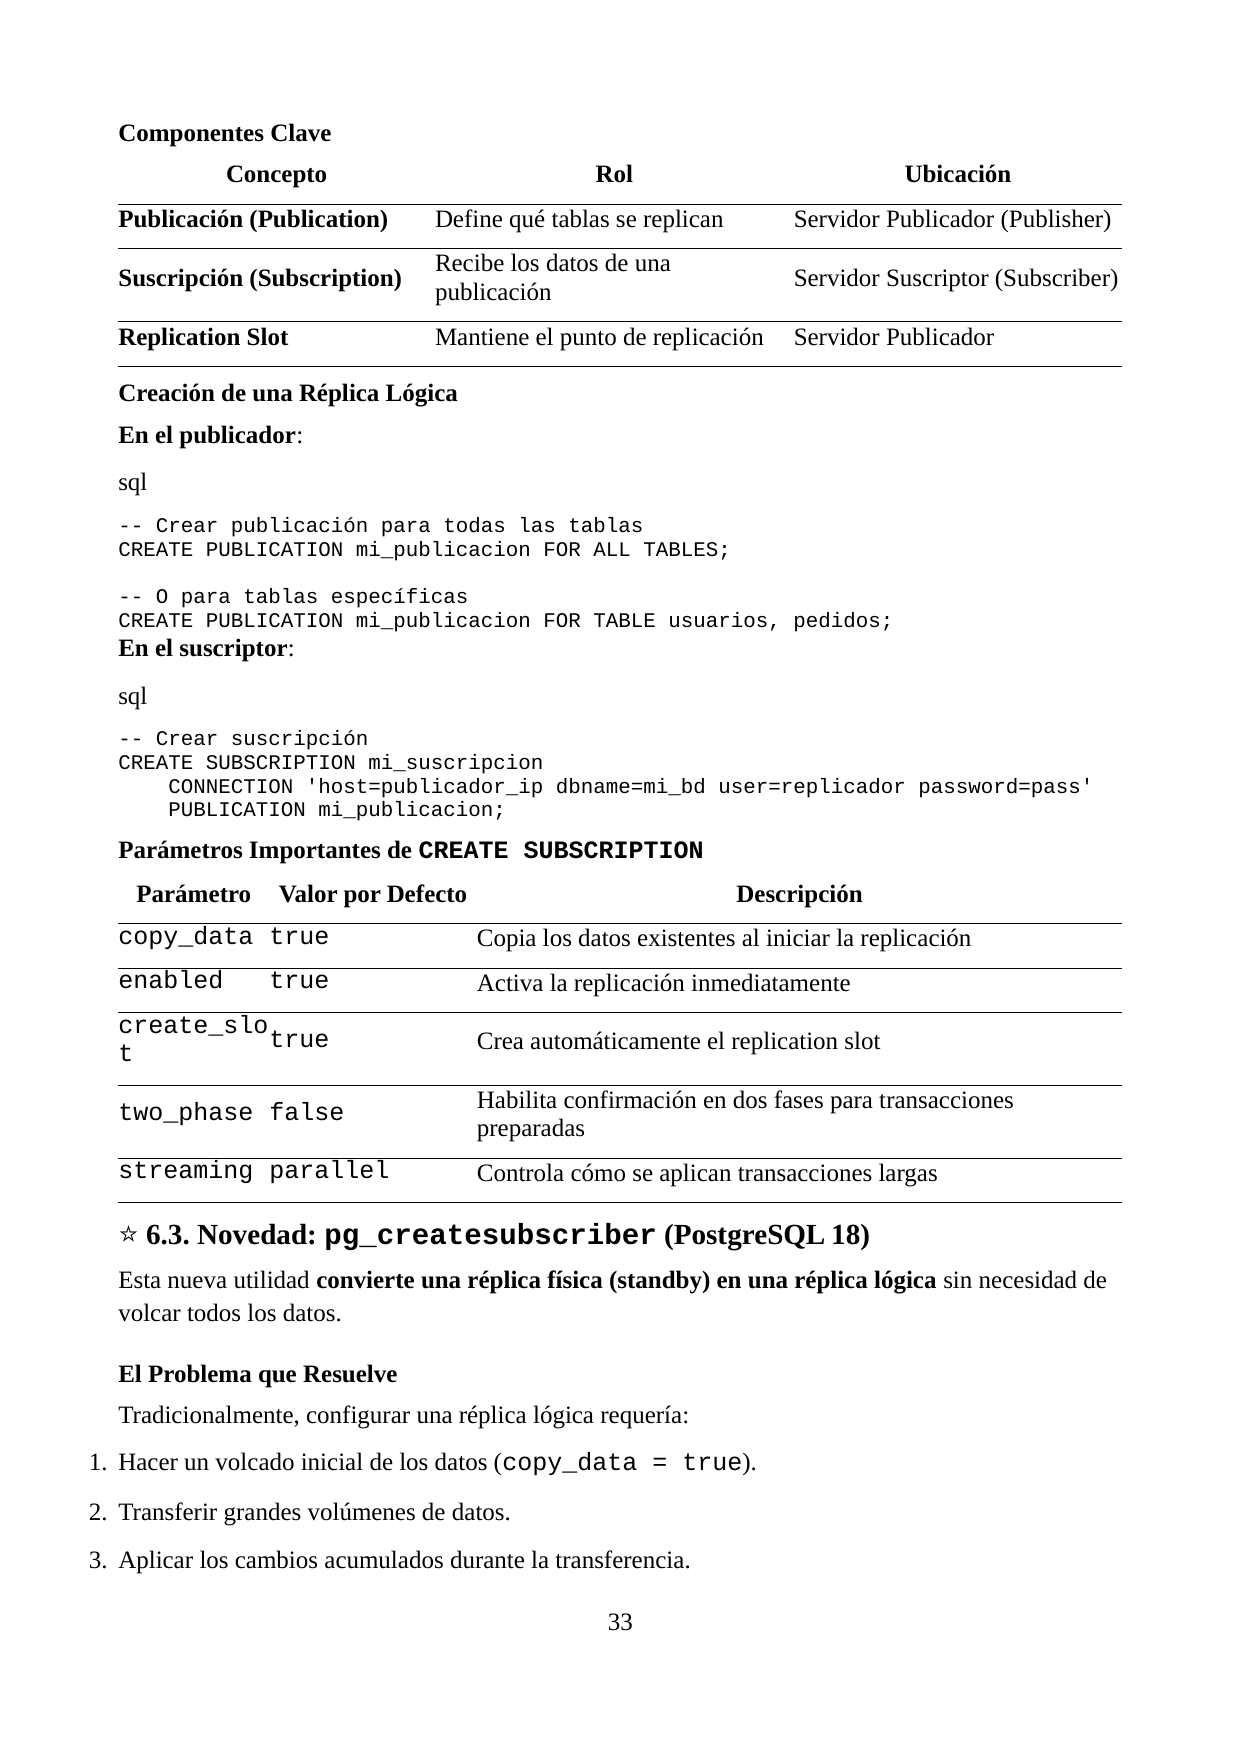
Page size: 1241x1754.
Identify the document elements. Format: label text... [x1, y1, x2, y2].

table_cell Suscripción (Subscription) [118, 249, 435, 321]
text sql [118, 681, 1122, 709]
table_header Parámetro [118, 879, 269, 923]
table_cell Crea automáticamente el replication slot [477, 1013, 1122, 1084]
subtitle El Problema que Resuelve [118, 1359, 1122, 1387]
table_header Valor por Defecto [269, 879, 477, 923]
subtitle ⭐ 6.3. Novedad: pg_createsubscriber (PostgreSQL 18) [118, 1217, 1122, 1253]
text sql [118, 467, 1122, 496]
list Hacer un volcado inicial de los datos (copy_data = true). [118, 1447, 1122, 1478]
table_cell Mantiene el punto de replicación [435, 322, 793, 366]
table_cell Publicación (Publication) [118, 205, 435, 248]
table_cell false [269, 1086, 477, 1158]
text Tradicionalmente, configurar una réplica lógica requería: [118, 1400, 1122, 1429]
text -- O para tablas específicas [118, 586, 1122, 609]
table_header Rol [435, 159, 793, 204]
subtitle Parámetros Importantes de CREATE SUBSCRIPTION [118, 836, 1122, 866]
text CREATE SUBSCRIPTION mi_suscripcion [118, 752, 1122, 776]
table_cell true [269, 924, 477, 968]
subtitle Creación de una Réplica Lógica [118, 378, 1122, 407]
table_cell parallel [269, 1159, 477, 1202]
table_header Descripción [477, 879, 1122, 923]
table_cell true [269, 1013, 477, 1084]
text Esta nueva utilidad convierte una réplica física (standby) en una réplica lógica sin necesidad de volcar todos los datos. [118, 1266, 1122, 1327]
table_cell Habilita confirmación en dos fases para transacciones preparadas [477, 1086, 1122, 1158]
table_cell Servidor Publicador [794, 322, 1122, 366]
text CREATE PUBLICATION mi_publicacion FOR ALL TABLES; [118, 539, 1122, 562]
table_cell Replication Slot [118, 322, 435, 366]
table_cell Define qué tablas se replican [435, 205, 793, 248]
list Aplicar los cambios acumulados durante la transferencia. [118, 1545, 1122, 1574]
text En el suscriptor: [118, 633, 1122, 662]
text CONNECTION 'host=publicador_ip dbname=mi_bd user=replicador password=pass' [118, 776, 1122, 799]
subtitle Componentes Clave [118, 118, 1122, 147]
table_cell Servidor Suscriptor (Subscriber) [794, 249, 1122, 321]
table_cell Controla cómo se aplican transacciones largas [477, 1159, 1122, 1202]
table_cell create_slot [118, 1013, 269, 1084]
table_header Ubicación [794, 159, 1122, 204]
table_cell true [269, 969, 477, 1012]
text En el publicador: [118, 420, 1122, 448]
text -- Crear suscripción [118, 728, 1122, 752]
table_cell Copia los datos existentes al iniciar la replicación [477, 924, 1122, 968]
text PUBLICATION mi_publicacion; [118, 799, 1122, 823]
table_header Concepto [118, 159, 435, 204]
table_cell Servidor Publicador (Publisher) [794, 205, 1122, 248]
table_cell Activa la replicación inmediatamente [477, 969, 1122, 1012]
table_cell Recibe los datos de una publicación [435, 249, 793, 321]
table_cell copy_data [118, 924, 269, 968]
table_cell enabled [118, 969, 269, 1012]
table_cell streaming [118, 1159, 269, 1202]
table_cell two_phase [118, 1086, 269, 1158]
text -- Crear publicación para todas las tablas [118, 515, 1122, 539]
text CREATE PUBLICATION mi_publicacion FOR TABLE usuarios, pedidos; [118, 609, 1122, 633]
list Transferir grandes volúmenes de datos. [118, 1497, 1122, 1526]
